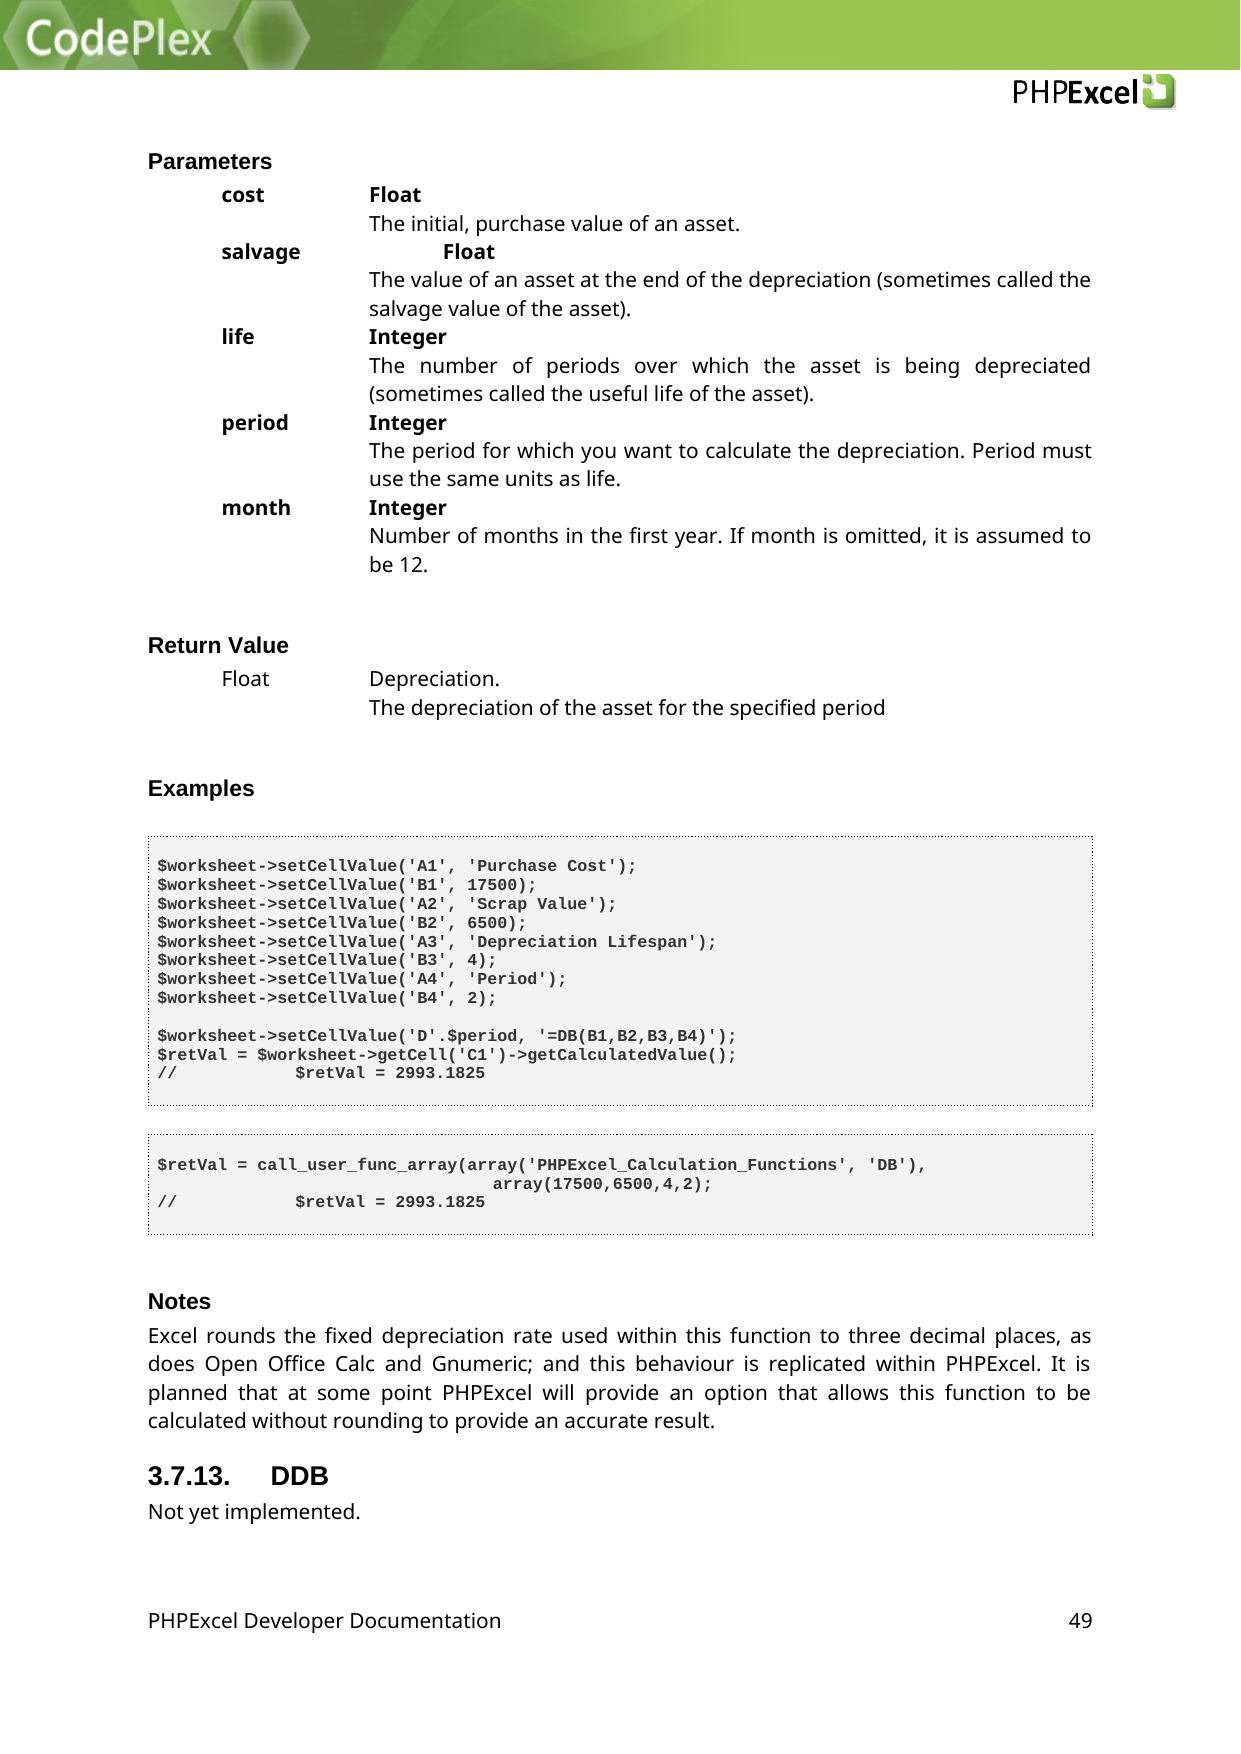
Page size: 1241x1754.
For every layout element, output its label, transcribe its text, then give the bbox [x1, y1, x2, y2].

text The depreciation of the asset for the specified period [295, 693, 1093, 721]
subtitle Return Value [148, 632, 1093, 658]
text period Integer [148, 408, 1093, 436]
text $worksheet->setCellValue('B3', 4); [148, 949, 1093, 968]
subtitle DDB [148, 1460, 1093, 1491]
text salvage Float [148, 237, 1093, 266]
text cost Float [148, 180, 1093, 209]
text Float Depreciation. [148, 664, 1093, 693]
text The period for which you want to calculate the depreciation. Period must use the same units as life. [369, 436, 1093, 493]
subtitle Examples [148, 775, 1093, 801]
text The initial, purchase value of an asset. [369, 209, 1093, 237]
text $retVal = $worksheet->getCell('C1')->getCalculatedValue(); [148, 1043, 1093, 1062]
text The value of an asset at the end of the depreciation (sometimes called the salvage value of the asset). [369, 266, 1093, 322]
text Not yet implemented. [148, 1497, 1093, 1526]
subtitle Parameters [148, 148, 1093, 174]
text $worksheet->setCellValue('A2', 'Scrap Value'); [148, 892, 1093, 911]
text life Integer [148, 322, 1093, 351]
text $worksheet->setCellValue('A1', 'Purchase Cost'); [148, 854, 1093, 873]
text // $retVal = 2993.1825 [148, 1062, 1093, 1081]
text Excel rounds the fixed depreciation rate used within this function to three decimal places, as does Open Office Calc and Gnumeric; and this behaviour is replicated within PHPExcel. It is planned that at some point PHPExcel will provide an option that allows this function to be calculated without rounding to provide an accurate result. [148, 1321, 1093, 1435]
text $worksheet->setCellValue('B4', 2); [148, 987, 1093, 1005]
text $worksheet->setCellValue('D'.$period, '=DB(B1,B2,B3,B4)'); [148, 1024, 1093, 1043]
subtitle Notes [148, 1288, 1093, 1315]
text Number of months in the first year. If month is omitted, it is assumed to be 12. [369, 521, 1093, 578]
text $worksheet->setCellValue('B1', 17500); [148, 873, 1093, 892]
text array(17500,6500,4,2); [148, 1172, 1093, 1191]
text $worksheet->setCellValue('A3', 'Depreciation Lifespan'); [148, 930, 1093, 949]
text $worksheet->setCellValue('B2', 6500); [148, 911, 1093, 930]
text month Integer [148, 493, 1093, 521]
text $retVal = call_user_func_array(array('PHPExcel_Calculation_Functions', 'DB'), [148, 1153, 1093, 1172]
text // $retVal = 2993.1825 [148, 1191, 1093, 1210]
text $worksheet->setCellValue('A4', 'Period'); [148, 968, 1093, 987]
text The number of periods over which the asset is being depreciated (sometimes called the useful life of the asset). [369, 351, 1093, 408]
